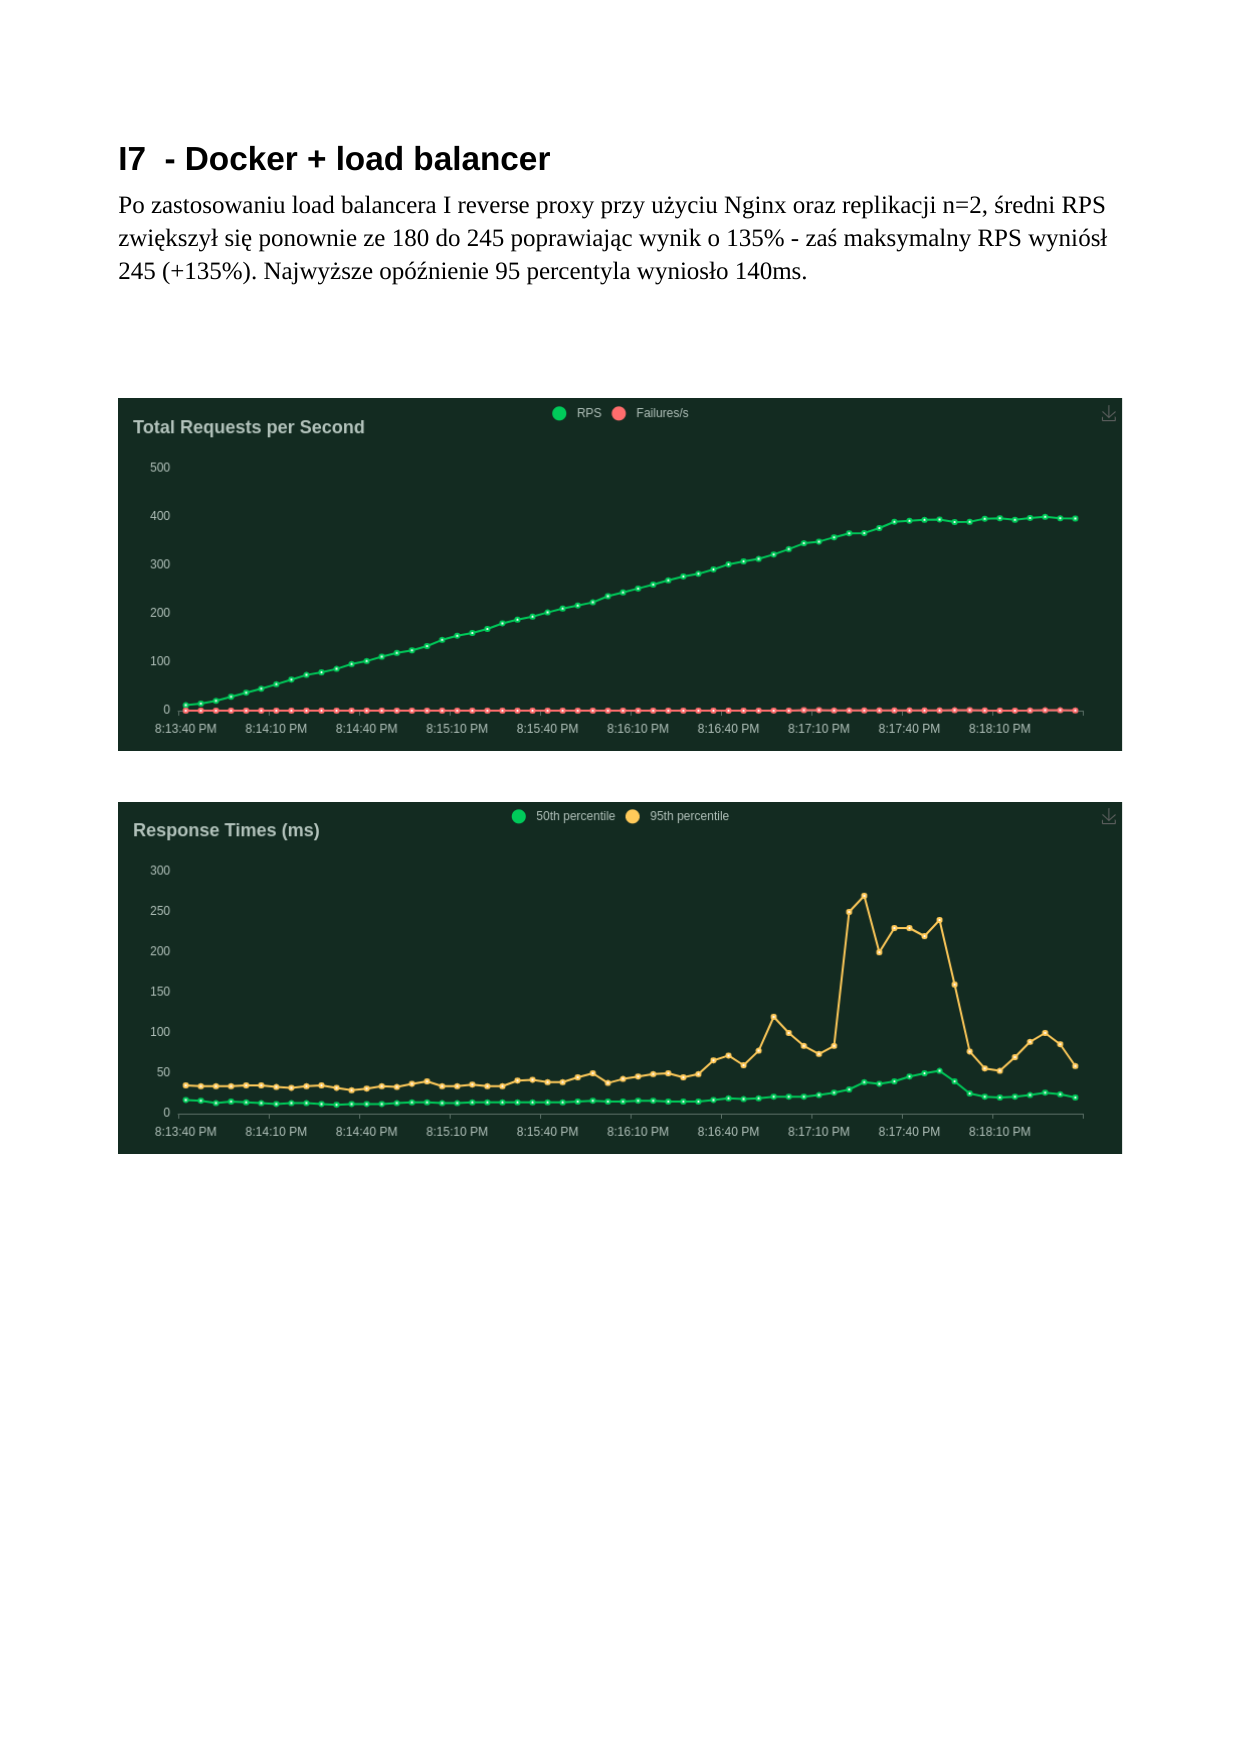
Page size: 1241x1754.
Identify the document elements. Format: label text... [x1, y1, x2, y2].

picture [118, 398, 1123, 751]
text Po zastosowaniu load balancera I reverse proxy przy użyciu Nginx oraz replikacji n=2, średni RPS zwiększył się ponownie ze 180 do 245 poprawiając wynik o 135% - zaś maksymalny RPS wyniósł 245 (+135%). Najwyższe opóźnienie 95 percentyla wyniosło 140ms. [118, 190, 1122, 285]
subtitle I7 - Docker + load balancer [118, 139, 1122, 177]
picture [118, 802, 1123, 1154]
